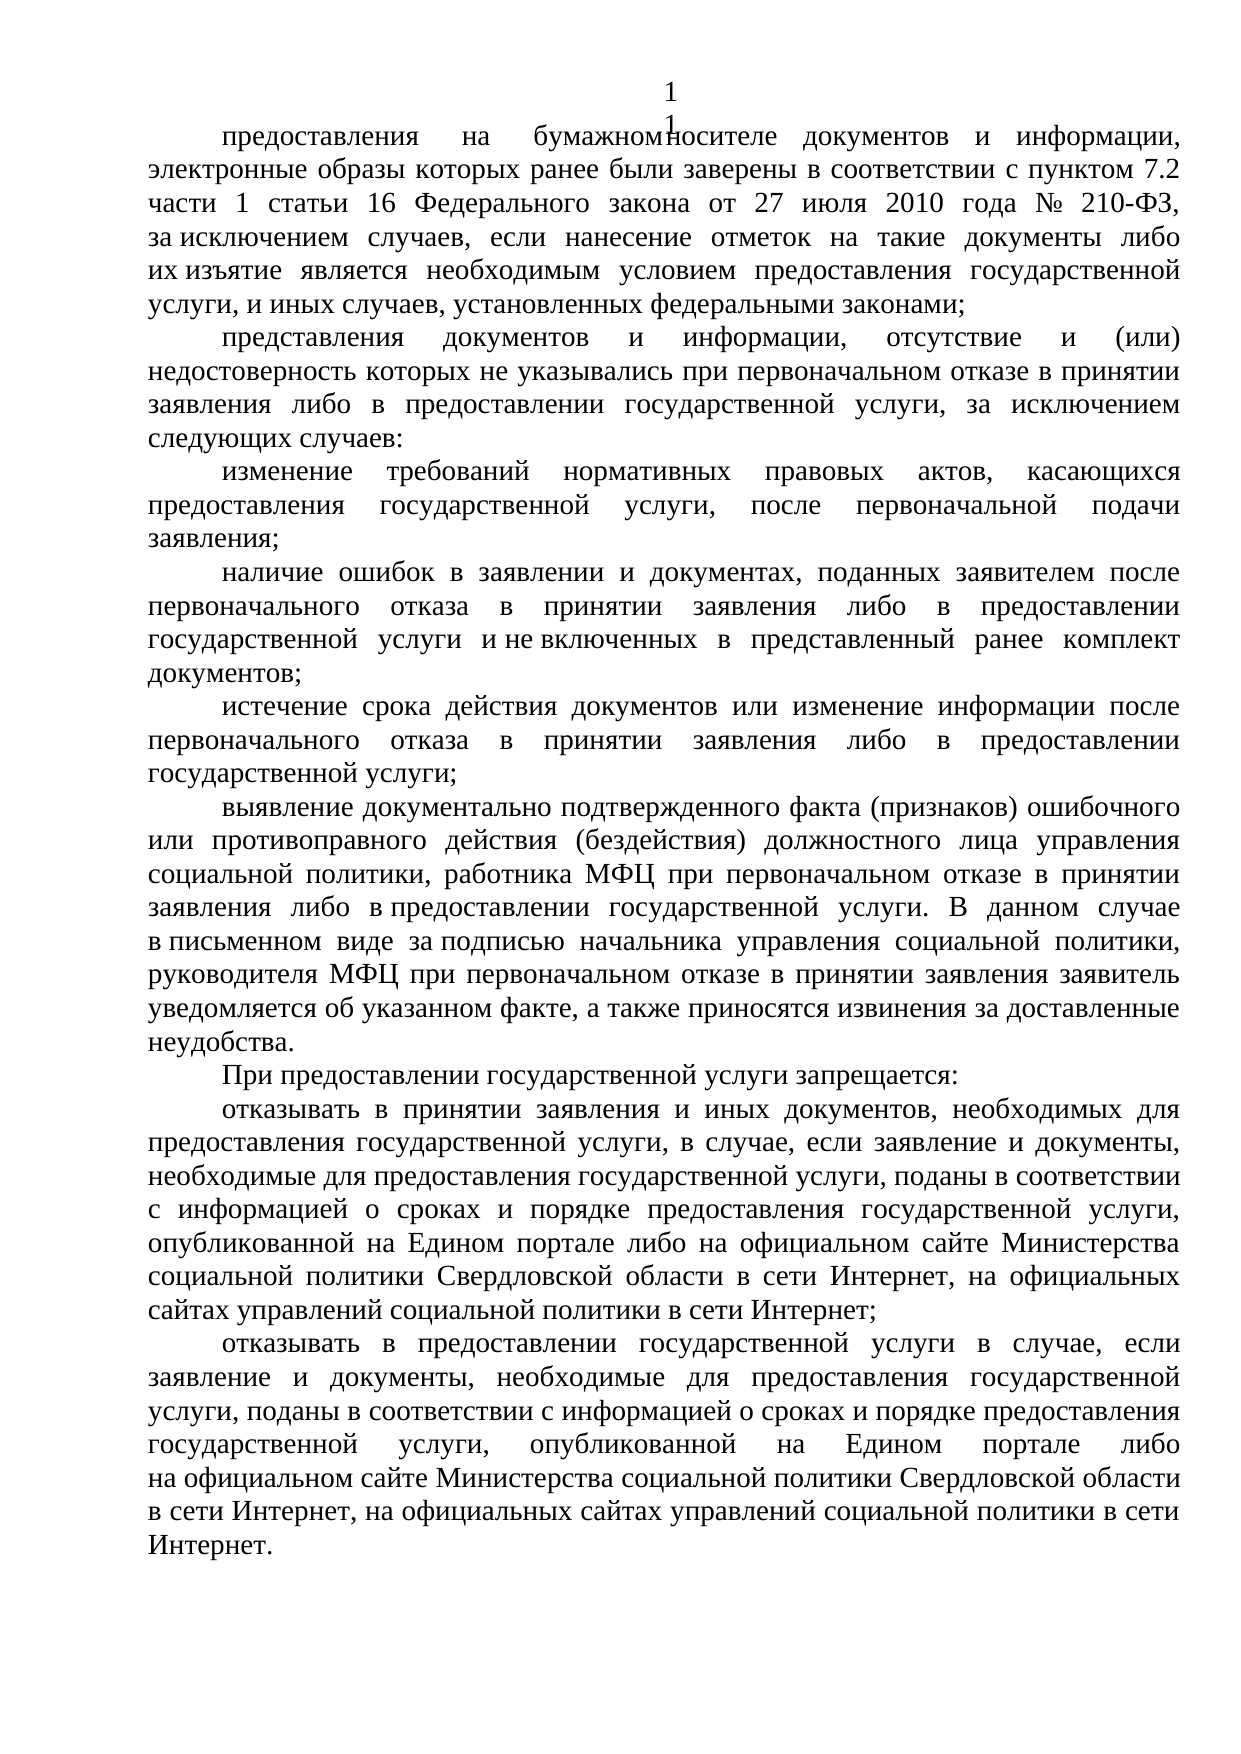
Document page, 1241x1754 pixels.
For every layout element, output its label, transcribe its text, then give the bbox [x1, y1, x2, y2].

text При предоставлении государственной услуги запрещается: [148, 1057, 1181, 1091]
text представления документов и информации, отсутствие и (или) недостоверность которых не указывались при первоначальном отказе в принятии заявления либо в предоставлении государственной услуги, за исключением следующих случаев: [148, 319, 1181, 453]
text отказывать в принятии заявления и иных документов, необходимых для предоставления государственной услуги, в случае, если заявление и документы, необходимые для предоставления государственной услуги, поданы в соответствии с информацией о сроках и порядке предоставления государственной услуги, опубликованной на Едином портале либо на официальном сайте Министерства социальной политики Свердловской области в сети Интернет, на официальных сайтах управлений социальной политики в сети Интернет; [148, 1091, 1181, 1326]
text истечение срока действия документов или изменение информации после первоначального отказа в принятии заявления либо в предоставлении государственной услуги; [148, 688, 1181, 789]
text изменение требований нормативных правовых актов, касающихся предоставления государственной услуги, после первоначальной подачи заявления; [148, 453, 1181, 554]
text отказывать в предоставлении государственной услуги в случае, если заявление и документы, необходимые для предоставления государственной услуги, поданы в соответствии с информацией о сроках и порядке предоставления государственной услуги, опубликованной на Едином портале либо на официальном сайте Министерства социальной политики Свердловской области в сети Интернет, на официальных сайтах управлений социальной политики в сети Интернет. [148, 1326, 1181, 1560]
text выявление документально подтвержденного факта (признаков) ошибочного или противоправного действия (бездействия) должностного лица управления социальной политики, работника МФЦ при первоначальном отказе в принятии заявления либо в предоставлении государственной услуги. В данном случае в письменном виде за подписью начальника управления социальной политики, руководителя МФЦ при первоначальном отказе в принятии заявления заявитель уведомляется об указанном факте, а также приносятся извинения за доставленные неудобства. [148, 789, 1181, 1057]
text наличие ошибок в заявлении и документах, поданных заявителем после первоначального отказа в принятии заявления либо в предоставлении государственной услуги и не включенных в представленный ранее комплект документов; [148, 554, 1181, 688]
text предоставления на бумажном носителе документов и информации, электронные образы которых ранее были заверены в соответствии с пунктом 7.2 части 1 статьи 16 Федерального закона от 27 июля 2010 года № 210-ФЗ, за исключением случаев, если нанесение отметок на такие документы либо их изъятие является необходимым условием предоставления государственной услуги, и иных случаев, установленных федеральными законами; [148, 118, 1181, 319]
